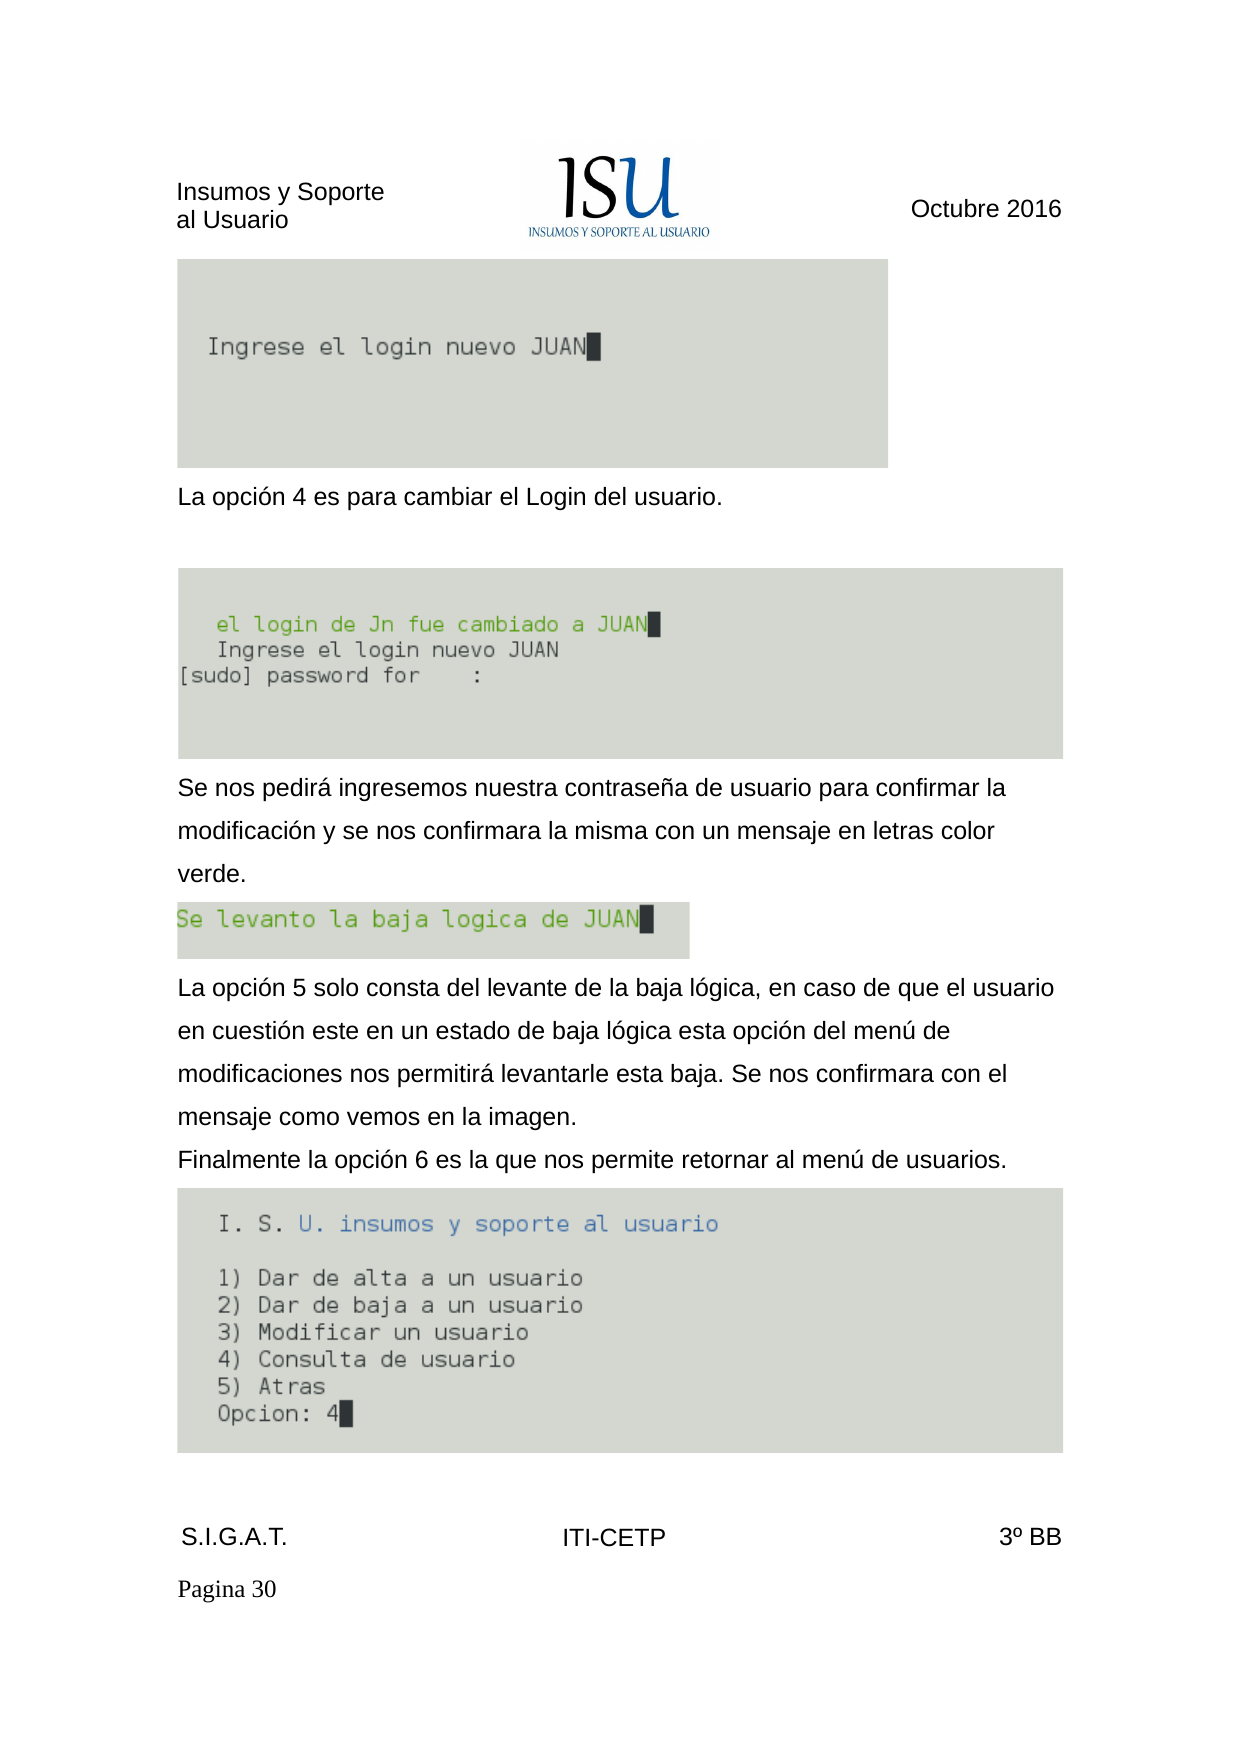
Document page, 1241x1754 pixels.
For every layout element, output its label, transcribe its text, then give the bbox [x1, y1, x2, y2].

picture [177, 259, 889, 468]
text Se nos pedirá ingresemos nuestra contraseña de usuario para confirmar la modificación y se nos confirmara la misma con un mensaje en letras color verde. [177, 773, 1063, 888]
picture [177, 1188, 1064, 1453]
picture [177, 902, 690, 959]
picture [517, 138, 723, 252]
text La opción 4 es para cambiar el Login del usuario. [177, 482, 1063, 511]
text La opción 5 solo consta del levante de la baja lógica, en caso de que el usuario en cuestión este en un estado de baja lógica esta opción del menú de modificaciones nos permitirá levantarle esta baja. Se nos confirmara con el mensaje como vemos en la imagen. [177, 973, 1063, 1131]
picture [177, 568, 1064, 759]
text Finalmente la opción 6 es la que nos permite retornar al menú de usuarios. [177, 1146, 1063, 1174]
